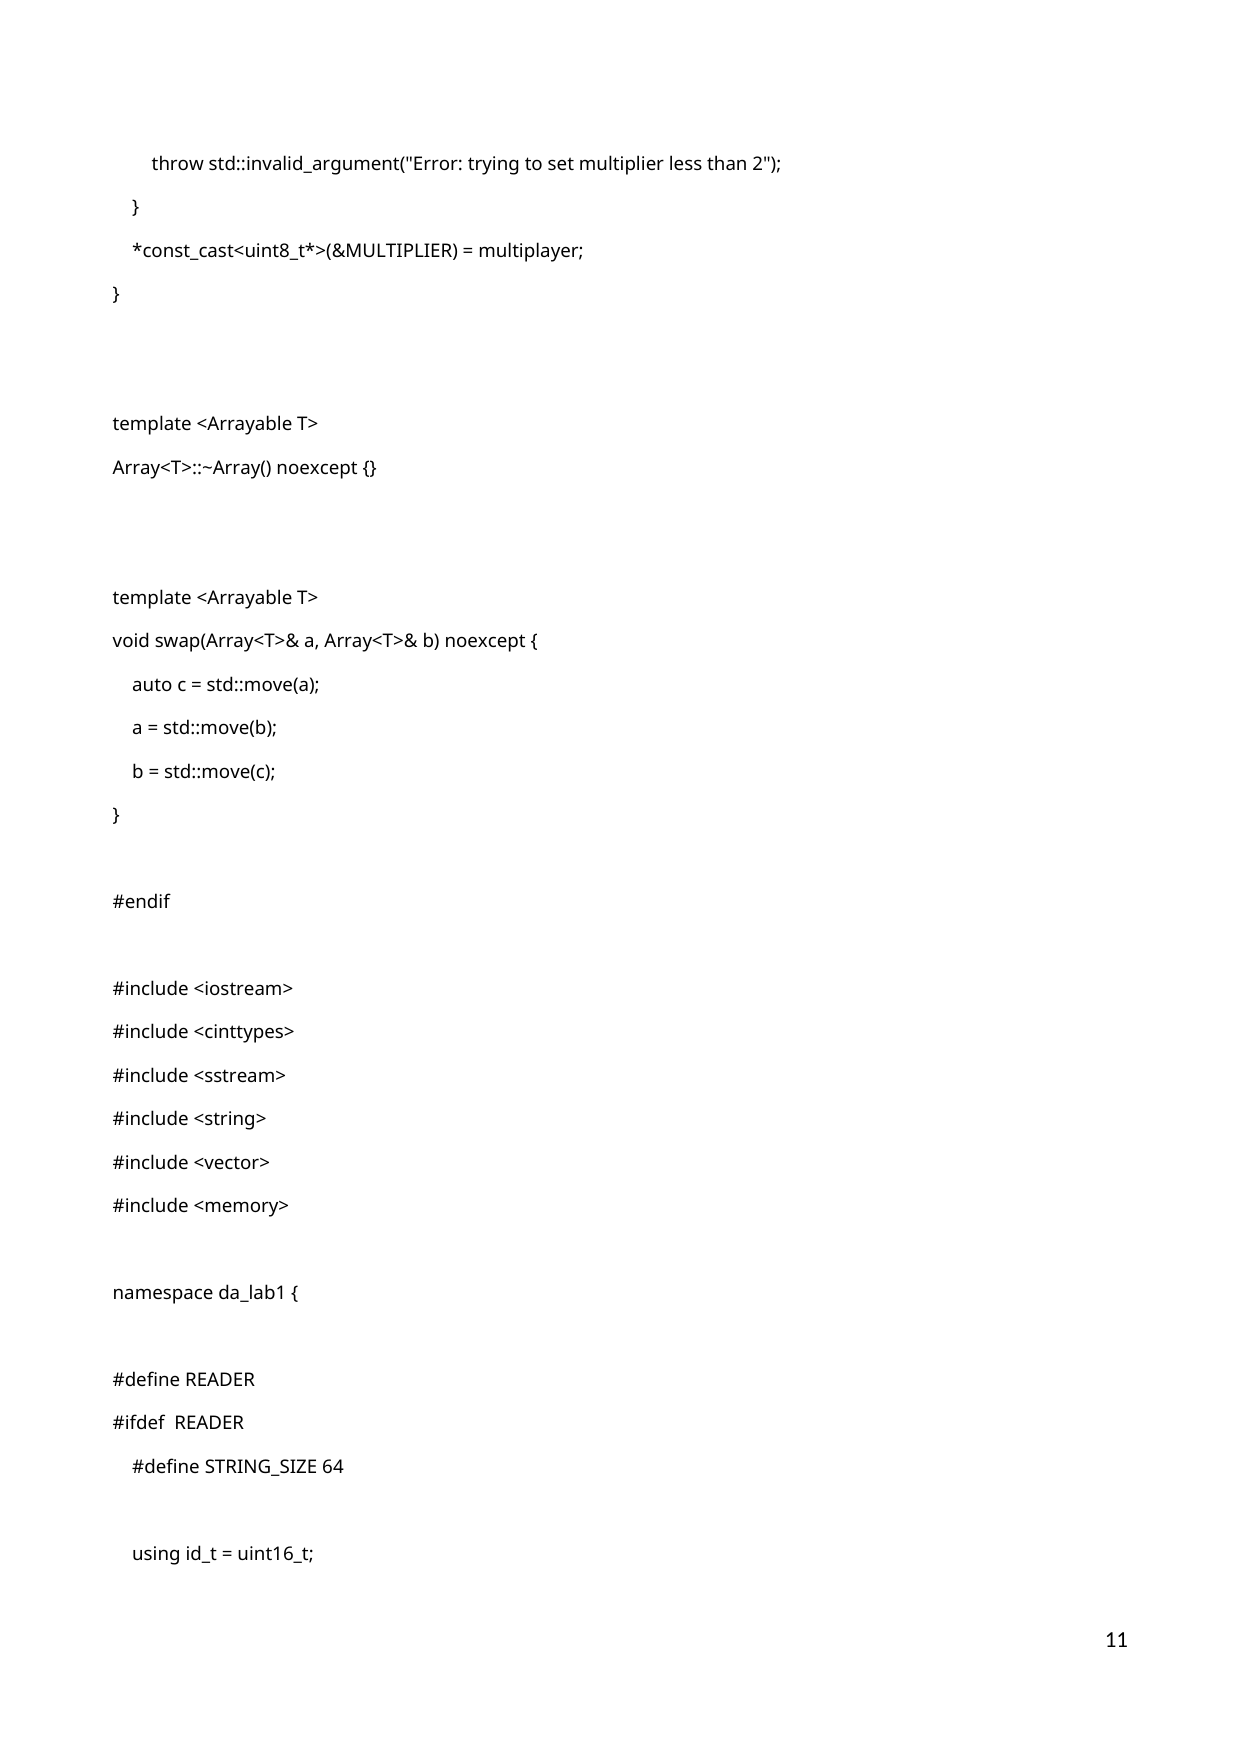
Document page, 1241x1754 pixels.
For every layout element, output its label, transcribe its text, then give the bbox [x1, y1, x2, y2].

text #define STRING_SIZE 64 [112, 1453, 1128, 1479]
text } [112, 193, 1128, 219]
text b = std::move(c); [112, 758, 1128, 784]
text #ifdef READER [112, 1410, 1128, 1435]
text template <Arrayable T> [112, 411, 1128, 436]
text *const_cast<uint8_t*>(&MULTIPLIER) = multiplayer; [112, 237, 1128, 262]
text a = std::move(b); [112, 715, 1128, 740]
text } [112, 280, 1128, 306]
text #include <string> [112, 1106, 1128, 1131]
text namespace da_lab1 { [112, 1279, 1128, 1305]
text #include <iostream> [112, 975, 1128, 1001]
text #endif [112, 888, 1128, 914]
text } [112, 802, 1128, 827]
text using id_t = uint16_t; [112, 1540, 1128, 1566]
text void swap(Array<T>& a, Array<T>& b) noexcept { [112, 628, 1128, 653]
text auto c = std::move(a); [112, 671, 1128, 697]
text template <Arrayable T> [112, 584, 1128, 610]
text #define READER [112, 1366, 1128, 1392]
text #include <cinttypes> [112, 1019, 1128, 1044]
text throw std::invalid_argument("Error: trying to set multiplier less than 2"); [112, 150, 1128, 176]
text #include <vector> [112, 1149, 1128, 1174]
text #include <memory> [112, 1192, 1128, 1218]
text Array<T>::~Array() noexcept {} [112, 454, 1128, 479]
text #include <sstream> [112, 1062, 1128, 1088]
